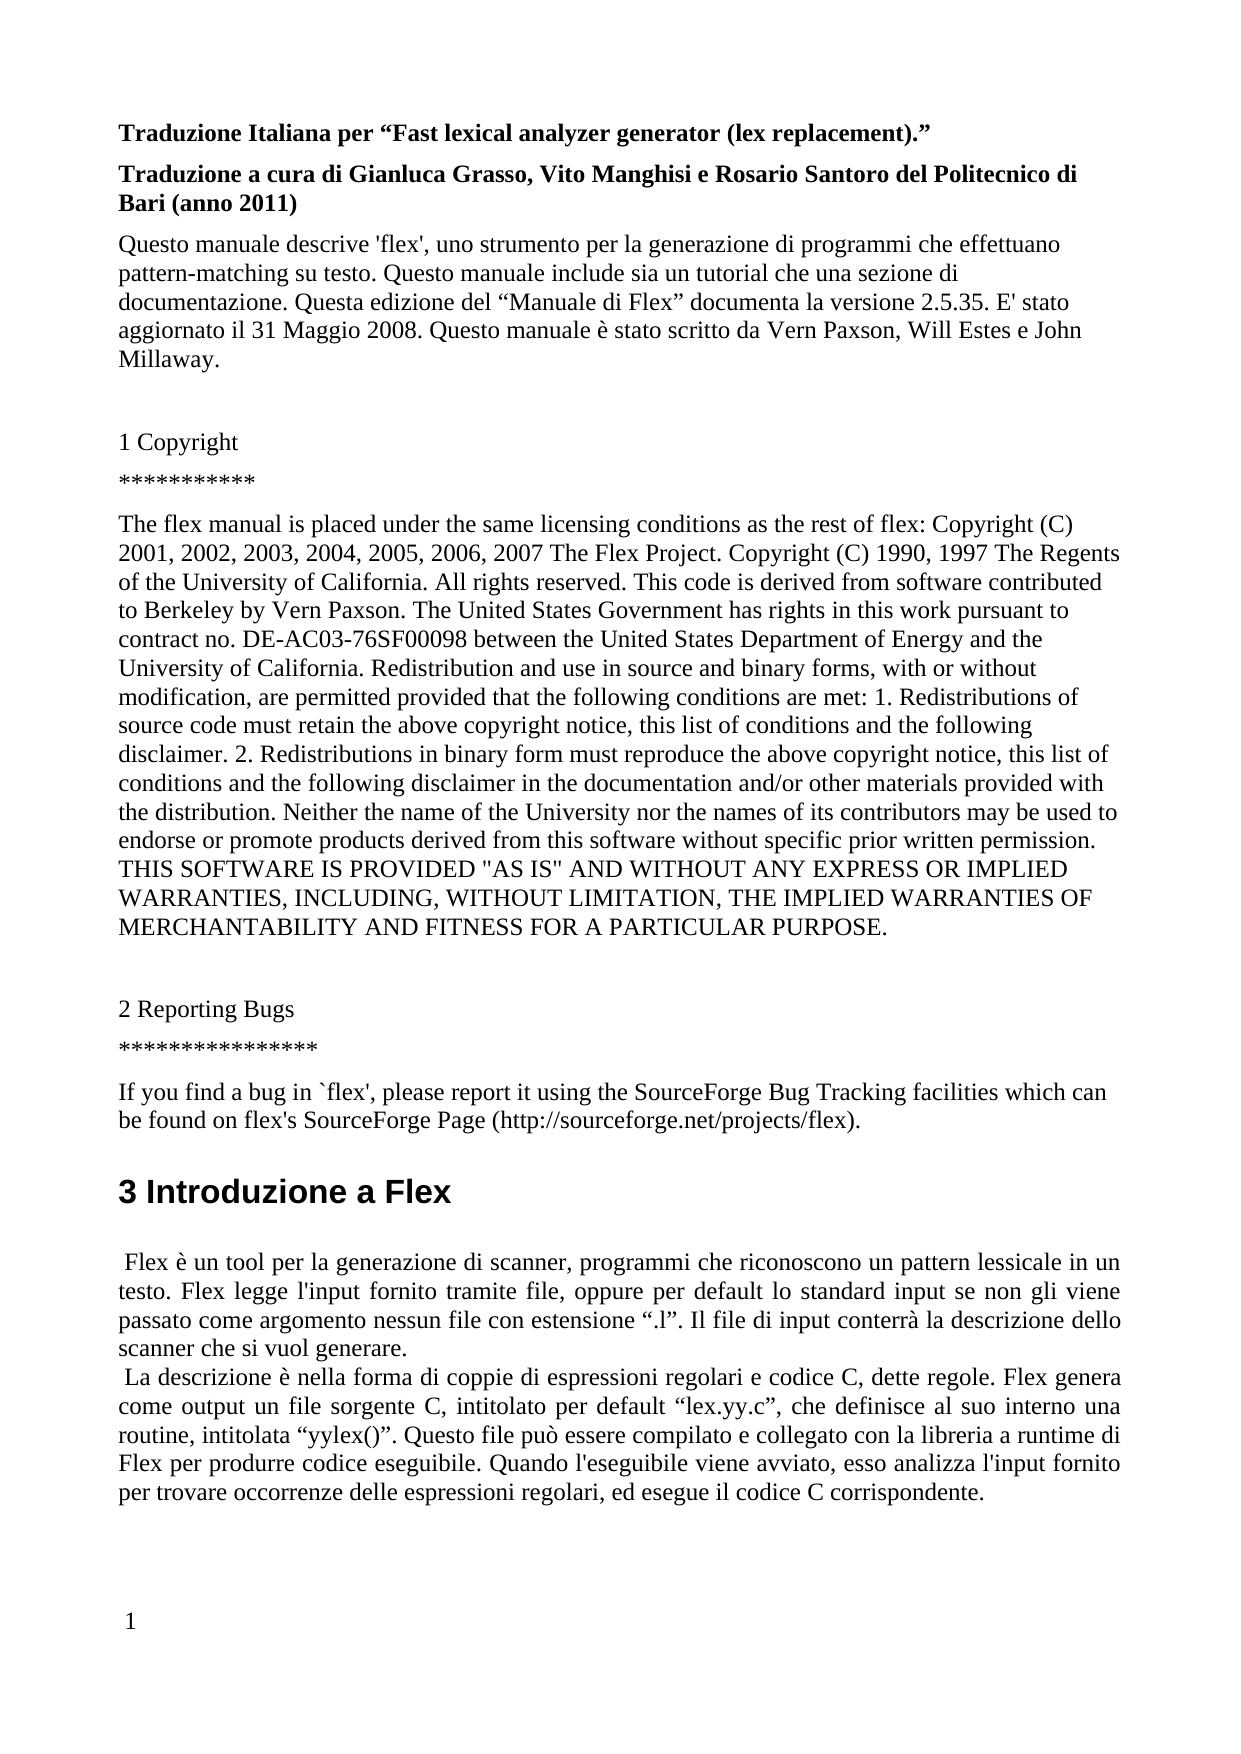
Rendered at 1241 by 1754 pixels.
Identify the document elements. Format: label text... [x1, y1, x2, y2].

text *********** [118, 468, 1122, 497]
text If you find a bug in `flex', please report it using the SourceForge Bug Tracking facilities which can be found on flex's SourceForge Page (http://sourceforge.net/projects/flex). [118, 1077, 1122, 1134]
subtitle 3 Introduzione a Flex [118, 1172, 1122, 1211]
text **************** [118, 1036, 1122, 1064]
text Traduzione Italiana per “Fast lexical analyzer generator (lex replacement).” [118, 118, 1122, 147]
text Flex è un tool per la generazione di scanner, programmi che riconoscono un pattern lessicale in un testo. Flex legge l'input fornito tramite file, oppure per default lo standard input se non gli viene passato come argomento nessun file con estensione “.l”. Il file di input conterrà la descrizione dello scanner che si vuol generare. [118, 1247, 1122, 1362]
text 2 Reporting Bugs [118, 994, 1122, 1023]
text 1 Copyright [118, 427, 1122, 456]
text Questo manuale descrive 'flex', uno strumento per la generazione di programmi che effettuano pattern-matching su testo. Questo manuale include sia un tutorial che una sezione di documentazione. Questa edizione del “Manuale di Flex” documenta la versione 2.5.35. E' stato aggiornato il 31 Maggio 2008. Questo manuale è stato scritto da Vern Paxson, Will Estes e John Millaway. [118, 229, 1122, 373]
text The flex manual is placed under the same licensing conditions as the rest of flex: Copyright (C) 2001, 2002, 2003, 2004, 2005, 2006, 2007 The Flex Project. Copyright (C) 1990, 1997 The Regents of the University of California. All rights reserved. This code is derived from software contributed to Berkeley by Vern Paxson. The United States Government has rights in this work pursuant to contract no. DE-AC03-76SF00098 between the United States Department of Energy and the University of California. Redistribution and use in source and binary forms, with or without modification, are permitted provided that the following conditions are met: 1. Redistributions of source code must retain the above copyright notice, this list of conditions and the following disclaimer. 2. Redistributions in binary form must reproduce the above copyright notice, this list of conditions and the following disclaimer in the documentation and/or other materials provided with the distribution. Neither the name of the University nor the names of its contributors may be used to endorse or promote products derived from this software without specific prior written permission. THIS SOFTWARE IS PROVIDED "AS IS" AND WITHOUT ANY EXPRESS OR IMPLIED WARRANTIES, INCLUDING, WITHOUT LIMITATION, THE IMPLIED WARRANTIES OF MERCHANTABILITY AND FITNESS FOR A PARTICULAR PURPOSE. [118, 509, 1122, 941]
text La descrizione è nella forma di coppie di espressioni regolari e codice C, dette regole. Flex genera come output un file sorgente C, intitolato per default “lex.yy.c”, che definisce al suo interno una routine, intitolata “yylex()”. Questo file può essere compilato e collegato con la libreria a runtime di Flex per produrre codice eseguibile. Quando l'eseguibile viene avviato, esso analizza l'input fornito per trovare occorrenze delle espressioni regolari, ed esegue il codice C corrispondente. [118, 1362, 1122, 1506]
text Traduzione a cura di Gianluca Grasso, Vito Manghisi e Rosario Santoro del Politecnico di Bari (anno 2011) [118, 159, 1122, 217]
